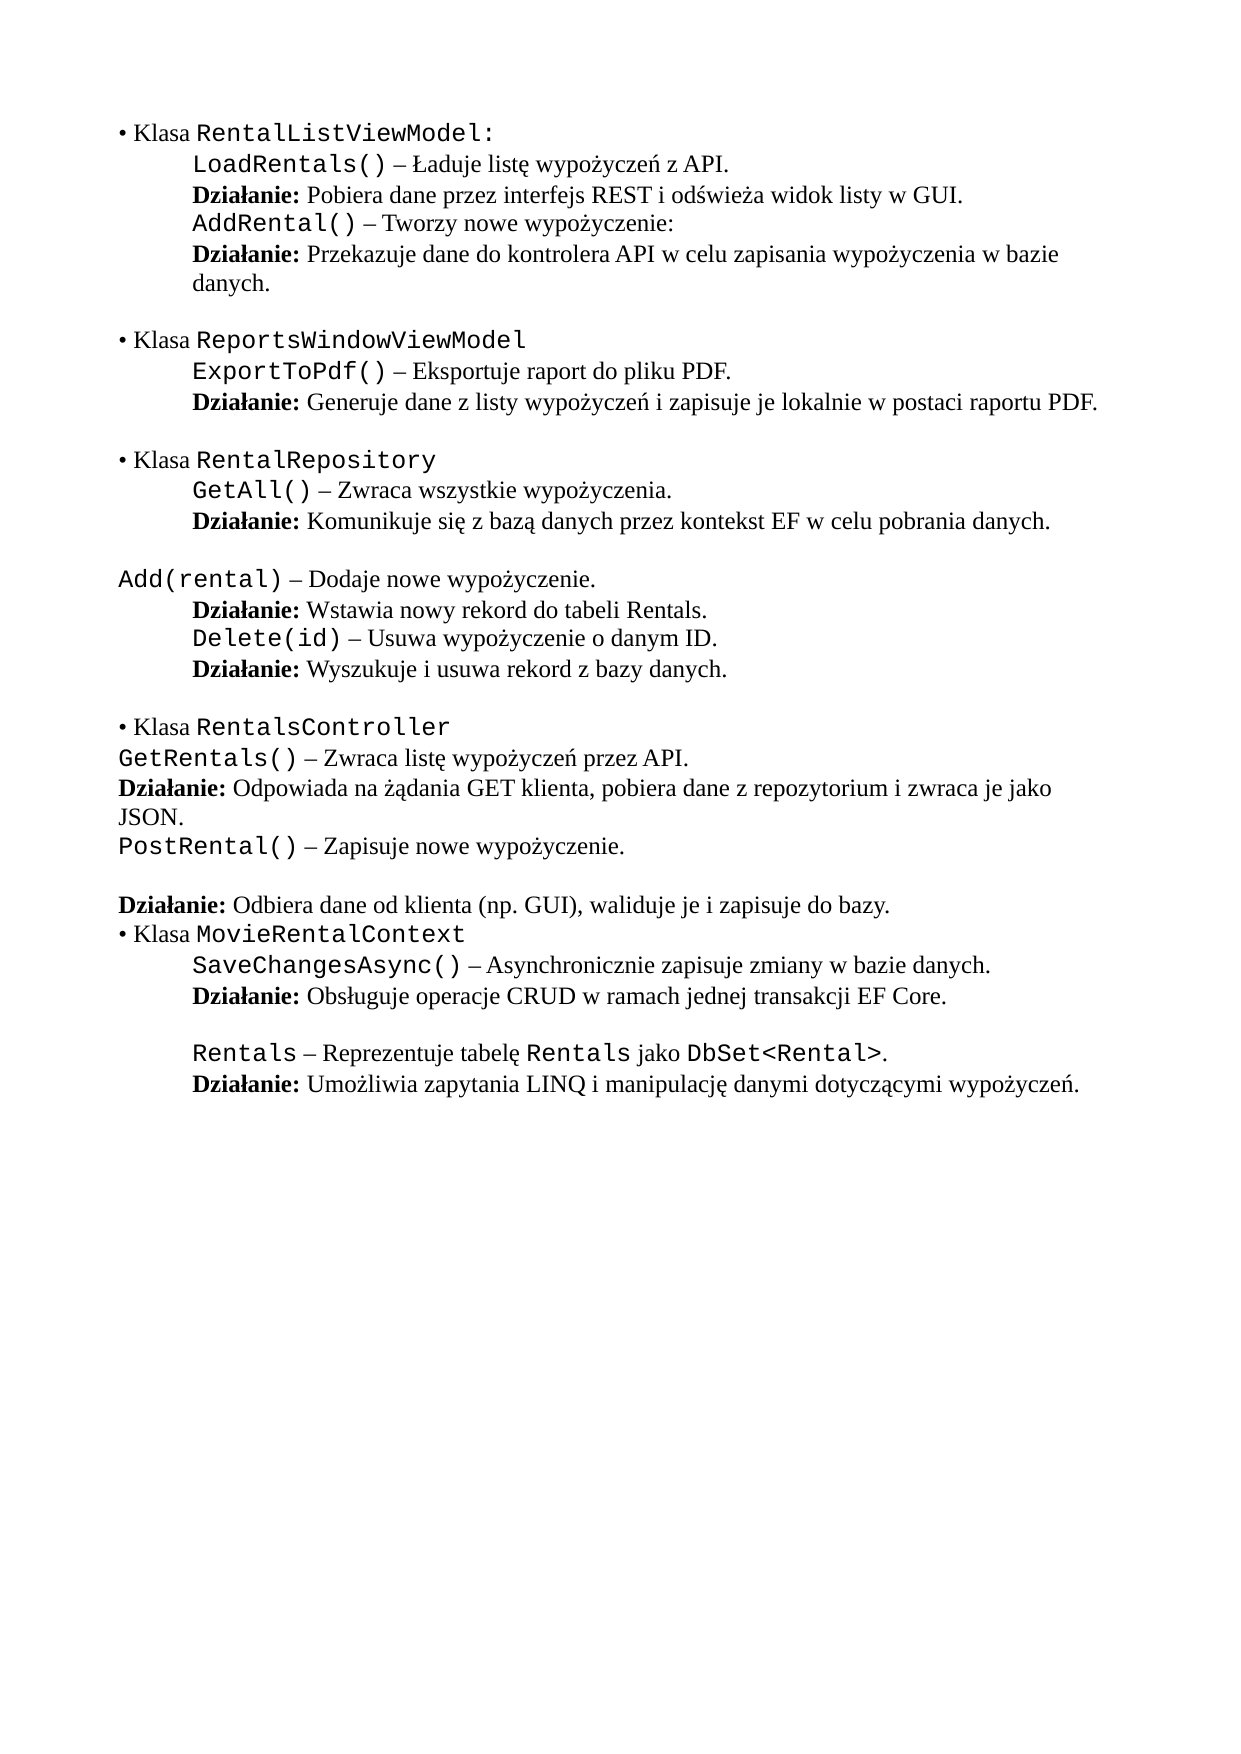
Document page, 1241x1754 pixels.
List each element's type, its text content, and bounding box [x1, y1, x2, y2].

text Add(rental) – Dodaje nowe wypożyczenie. Działanie: Wstawia nowy rekord do tabeli Rentals. [118, 564, 1122, 623]
text Delete(id) – Usuwa wypożyczenie o danym ID. Działanie: Wyszukuje i usuwa rekord z bazy danych. [118, 623, 1122, 683]
text AddRental() – Tworzy nowe wypożyczenie: Działanie: Przekazuje dane do kontrolera API w celu zapisania wypożyczenia w bazie danych. [118, 208, 1122, 326]
text • Klasa ReportsWindowViewModel [118, 326, 1122, 356]
text • Klasa MovieRentalContext [118, 919, 1122, 950]
text • Klasa RentalRepository [118, 445, 1122, 476]
text • Klasa RentalListViewModel: [118, 118, 1122, 149]
text GetRentals() – Zwraca listę wypożyczeń przez API. Działanie: Odpowiada na żądania GET klienta, pobiera dane z repozytorium i zwraca je jako JSON. [118, 743, 1122, 831]
text PostRental() – Zapisuje nowe wypożyczenie. [118, 831, 1122, 862]
text GetAll() – Zwraca wszystkie wypożyczenia. Działanie: Komunikuje się z bazą danych przez kontekst EF w celu pobrania danych. [118, 476, 1122, 564]
text Działanie: Odbiera dane od klienta (np. GUI), waliduje je i zapisuje do bazy. [118, 862, 1122, 919]
text ExportToPdf() – Eksportuje raport do pliku PDF. Działanie: Generuje dane z listy wypożyczeń i zapisuje je lokalnie w postaci raportu PDF. [118, 356, 1122, 445]
text SaveChangesAsync() – Asynchronicznie zapisuje zmiany w bazie danych. Działanie: Obsługuje operacje CRUD w ramach jednej transakcji EF Core. [118, 950, 1122, 1038]
text LoadRentals() – Ładuje listę wypożyczeń z API. Działanie: Pobiera dane przez interfejs REST i odświeża widok listy w GUI. [118, 149, 1122, 208]
text • Klasa RentalsController [118, 712, 1122, 743]
text Rentals – Reprezentuje tabelę Rentals jako DbSet<Rental>. Działanie: Umożliwia zapytania LINQ i manipulację danymi dotyczącymi wypożyczeń. [118, 1038, 1122, 1098]
